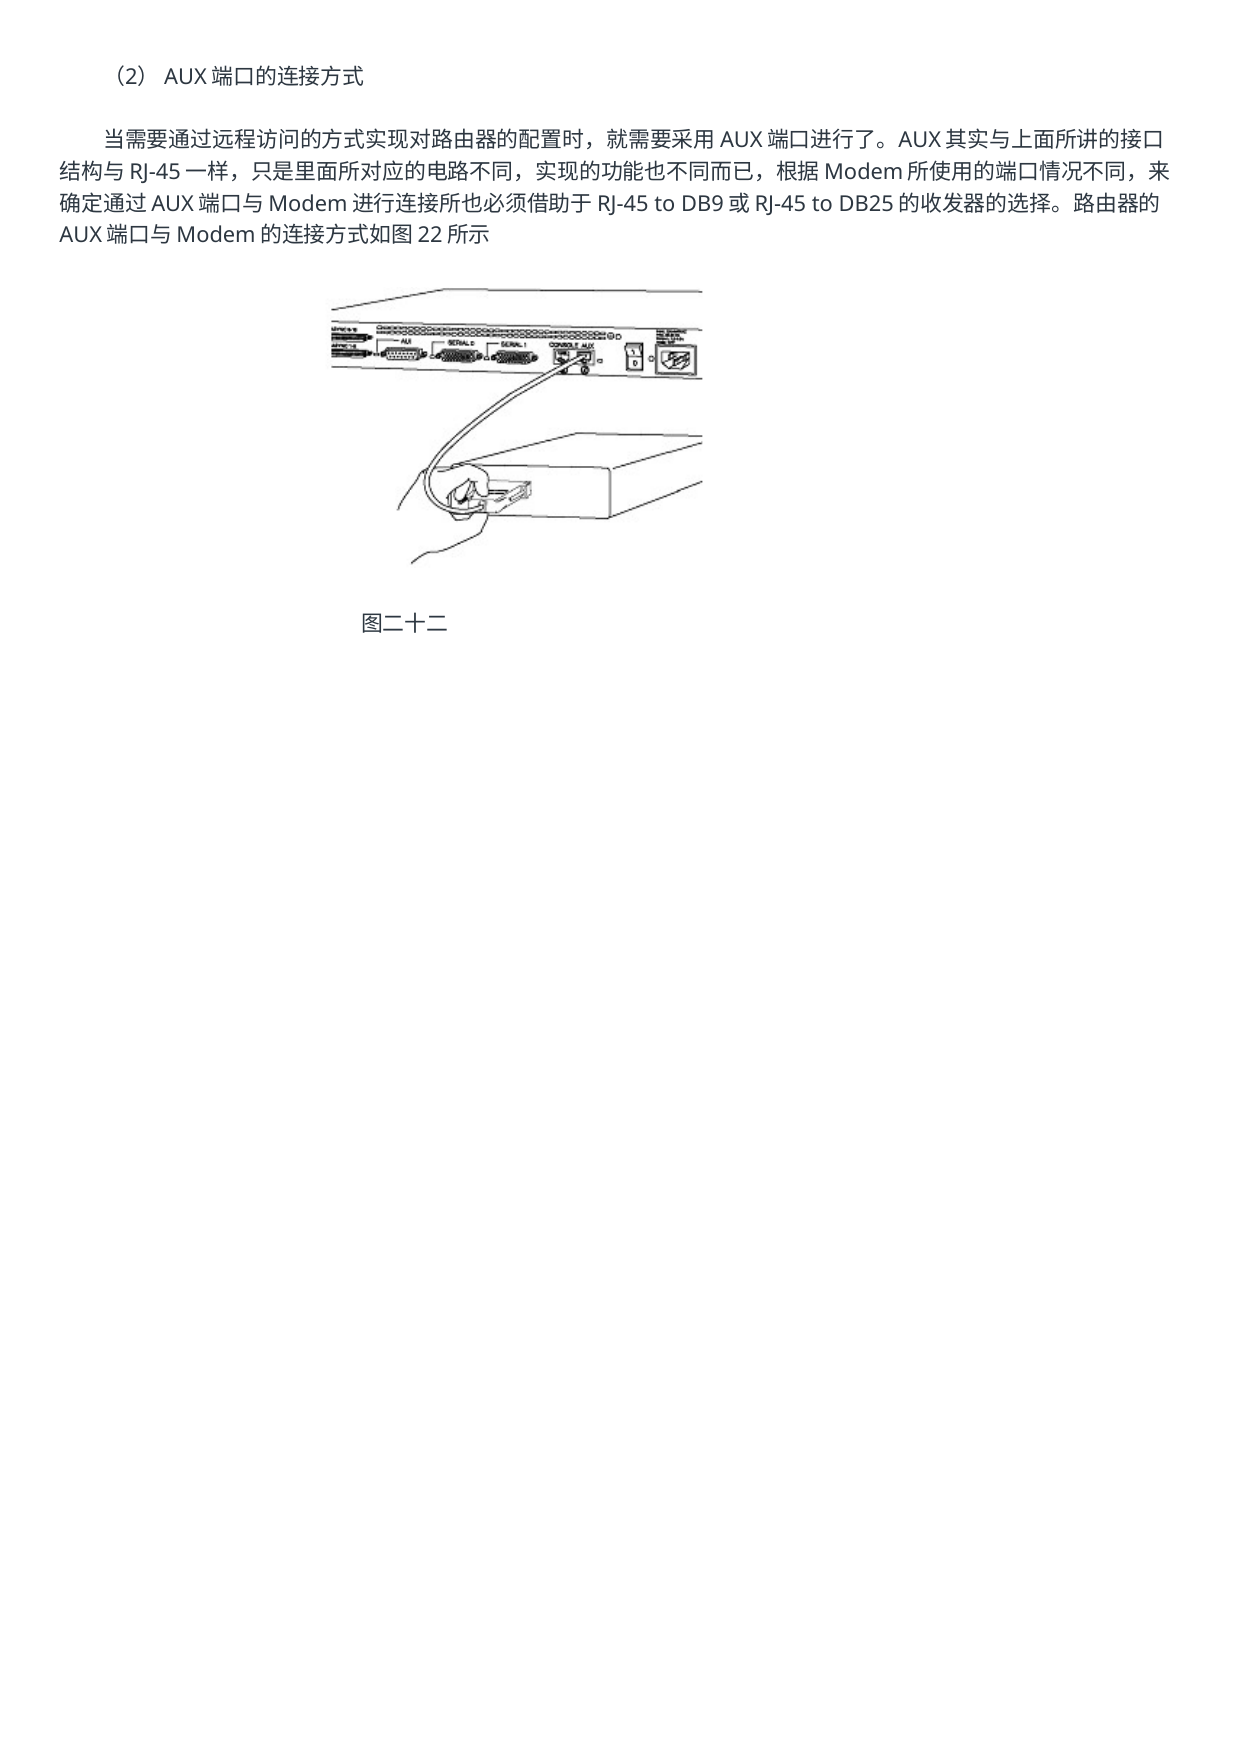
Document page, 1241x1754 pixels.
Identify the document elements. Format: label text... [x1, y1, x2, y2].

picture [292, 287, 703, 568]
text 图二十二 [59, 606, 1181, 638]
text （2） AUX端口的连接方式 当需要通过远程访问的方式实现对路由器的配置时，就需要采用AUX端口进行了。AUX其实与上面所讲的接口结构与RJ-45一样，只是里面所对应的电路不同，实现的功能也不同而已，根据Modem所使用的端口情况不同，来确定通过AUX端口与Modem进行连接所也必须借助于RJ-45 to DB9或RJ-45 to DB25的收发器的选择。路由器的AUX端口与Modem的连接方式如图22所示 [59, 59, 1181, 249]
